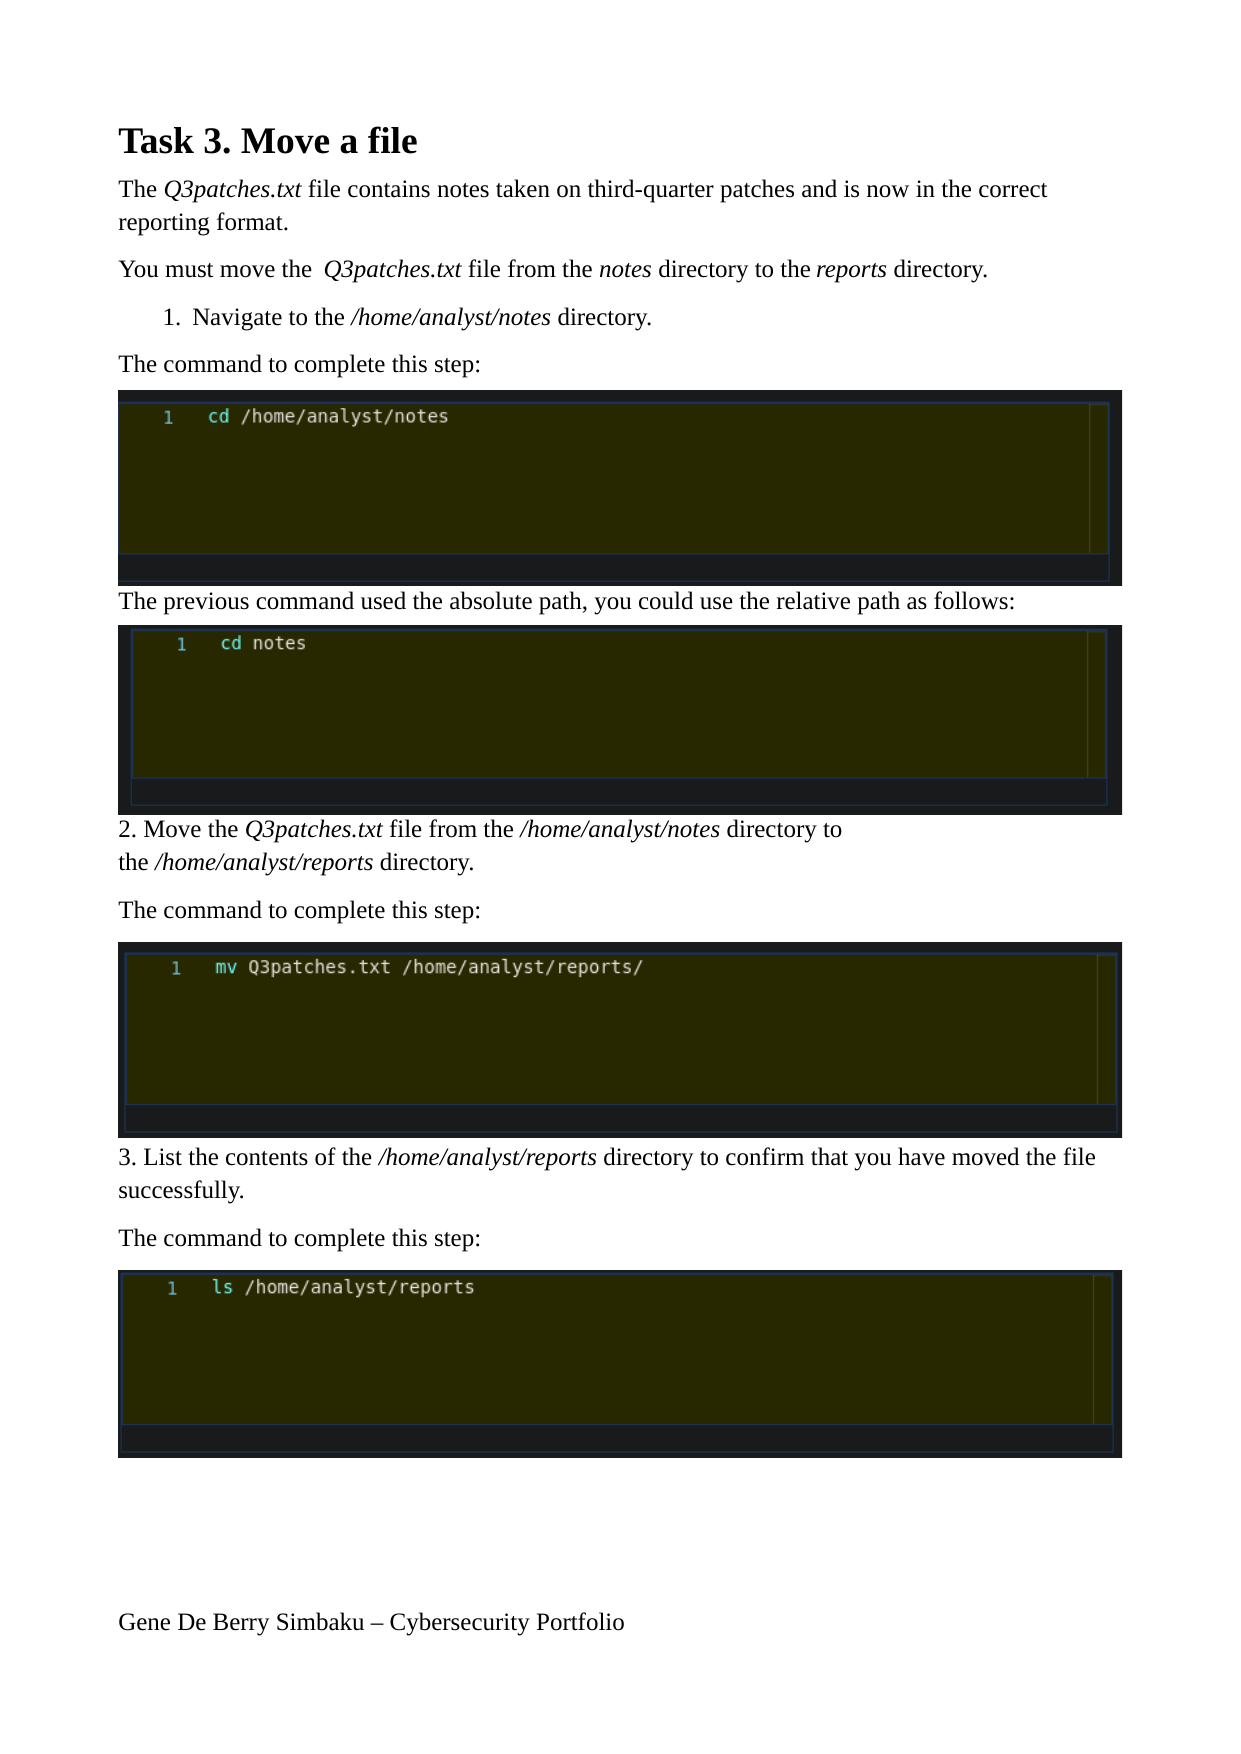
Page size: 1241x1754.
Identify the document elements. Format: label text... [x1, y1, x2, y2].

text The previous command used the absolute path, you could use the relative path as follows: [118, 586, 1122, 625]
picture [118, 390, 1123, 586]
text 3. List the contents of the /home/analyst/reports directory to confirm that you have moved the file successfully. [118, 1138, 1122, 1204]
text The command to complete this step: [118, 349, 1122, 390]
list Navigate to the /home/analyst/notes directory. [162, 302, 1122, 331]
subtitle Task 3. Move a file [118, 118, 1122, 161]
text 2. Move the Q3patches.txt file from the /home/analyst/notes directory to the /home/analyst/reports directory. [118, 815, 1122, 876]
text The command to complete this step: [118, 895, 1122, 924]
picture [118, 625, 1123, 815]
text You must move the Q3patches.txt file from the notes directory to the reports directory. [118, 254, 1122, 283]
text The Q3patches.txt file contains notes taken on third-quarter patches and is now in the correct reporting format. [118, 174, 1122, 236]
text The command to complete this step: [118, 1223, 1122, 1251]
picture [118, 1270, 1123, 1458]
picture [118, 942, 1123, 1138]
